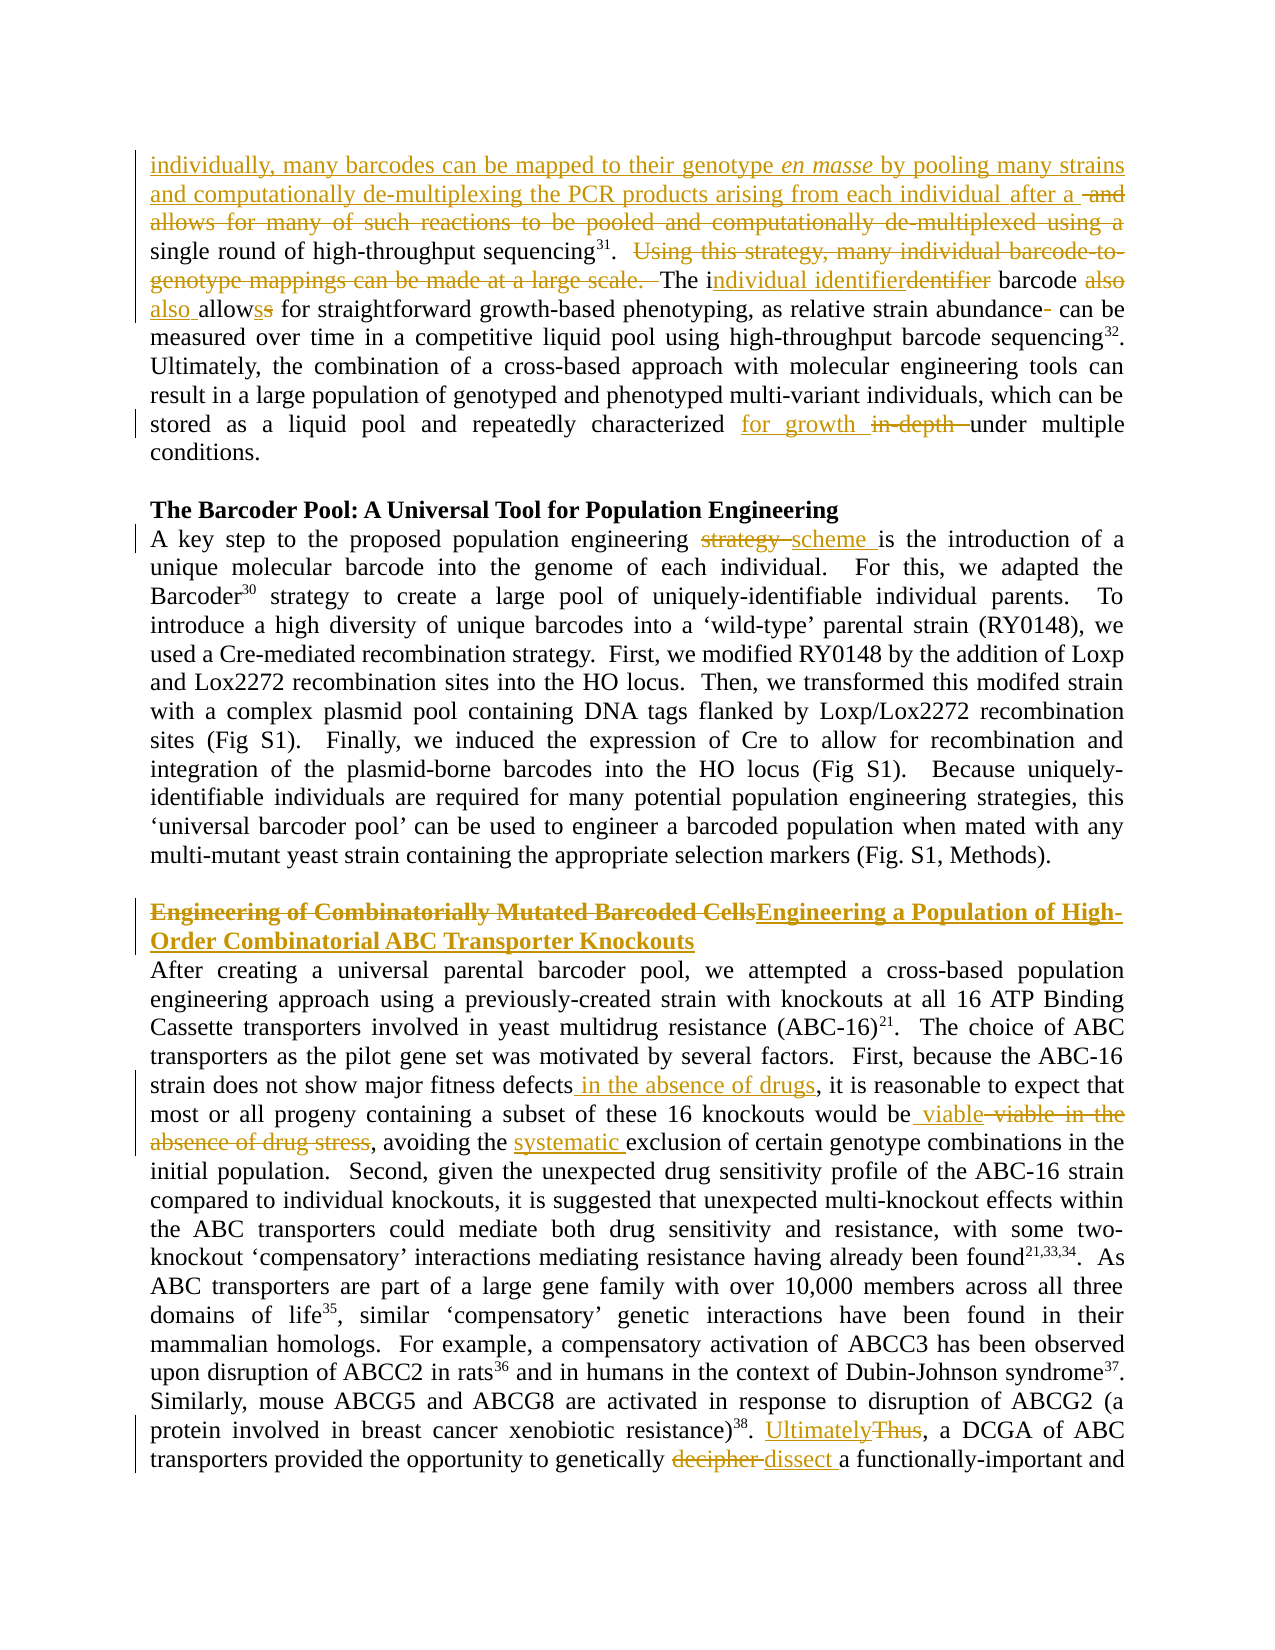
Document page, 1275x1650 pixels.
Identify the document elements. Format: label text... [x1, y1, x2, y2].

subtitle Engineering a Population of High-Order Combinatorial ABC Transporter Knockouts [150, 897, 1125, 955]
text After creating a universal parental barcoder pool, we attempted a cross-based population engineering approach using a previously-created strain with knockouts at all 16 ATP Binding Cassette transporters involved in yeast multidrug resistance (ABC-16)21. The choice of ABC transporters as the pilot gene set was motivated by several factors. First, because the ABC-16 strain does not show major fitness defects in the absence of drugs, it is reasonable to expect that most or all progeny containing a subset of these 16 knockouts would be viable, avoiding the systematic exclusion of certain genotype combinations in the initial population. Second, given the unexpected drug sensitivity profile of the ABC-16 strain compared to individual knockouts, it is suggested that unexpected multi-knockout effects within the ABC transporters could mediate both drug sensitivity and resistance, with some two-knockout ‘compensatory’ interactions mediating resistance having already been found21,33,34. As ABC transporters are part of a large gene family with over 10,000 members across all three domains of life35, similar ‘compensatory’ genetic interactions have been found in their mammalian homologs. For example, a compensatory activation of ABCC3 has been observed upon disruption of ABCC2 in rats36 and in humans in the context of Dubin-Johnson syndrome37. Similarly, mouse ABCG5 and ABCG8 are activated in response to disruption of ABCG2 (a protein involved in breast cancer xenobiotic resistance)38. Ultimately, a DCGA of ABC transporters provided the opportunity to genetically dissect a functionally-important and conserved gene family which mediates functions such as multidrug resistance, disease progression, and basic cellular homeostasis in many organisms39,40. [150, 955, 1125, 1472]
subtitle The Barcoder Pool: A Universal Tool for Population Engineering [150, 495, 1125, 524]
subtitle A key step to the proposed population engineering scheme is the introduction of a unique molecular barcode into the genome of each individual. For this, we adapted the Barcoder30 strategy to create a large pool of uniquely-identifiable individual parents. To introduce a high diversity of unique barcodes into a ‘wild-type’ parental strain (RY0148), we used a Cre-mediated recombination strategy. First, we modified RY0148 by the addition of Loxp and Lox2272 recombination sites into the HO locus. Then, we transformed this modifed strain with a complex plasmid pool containing DNA tags flanked by Loxp/Lox2272 recombination sites (Fig S1). Finally, we induced the expression of Cre to allow for recombination and integration of the plasmid-borne barcodes into the HO locus (Fig S1). Because uniquely-identifiable individuals are required for many potential population engineering strategies, this ‘universal barcoder pool’ can be used to engineer a barcoded population when mated with any multi-mutant yeast strain containing the appropriate selection markers (Fig. S1, Methods). [150, 524, 1125, 869]
